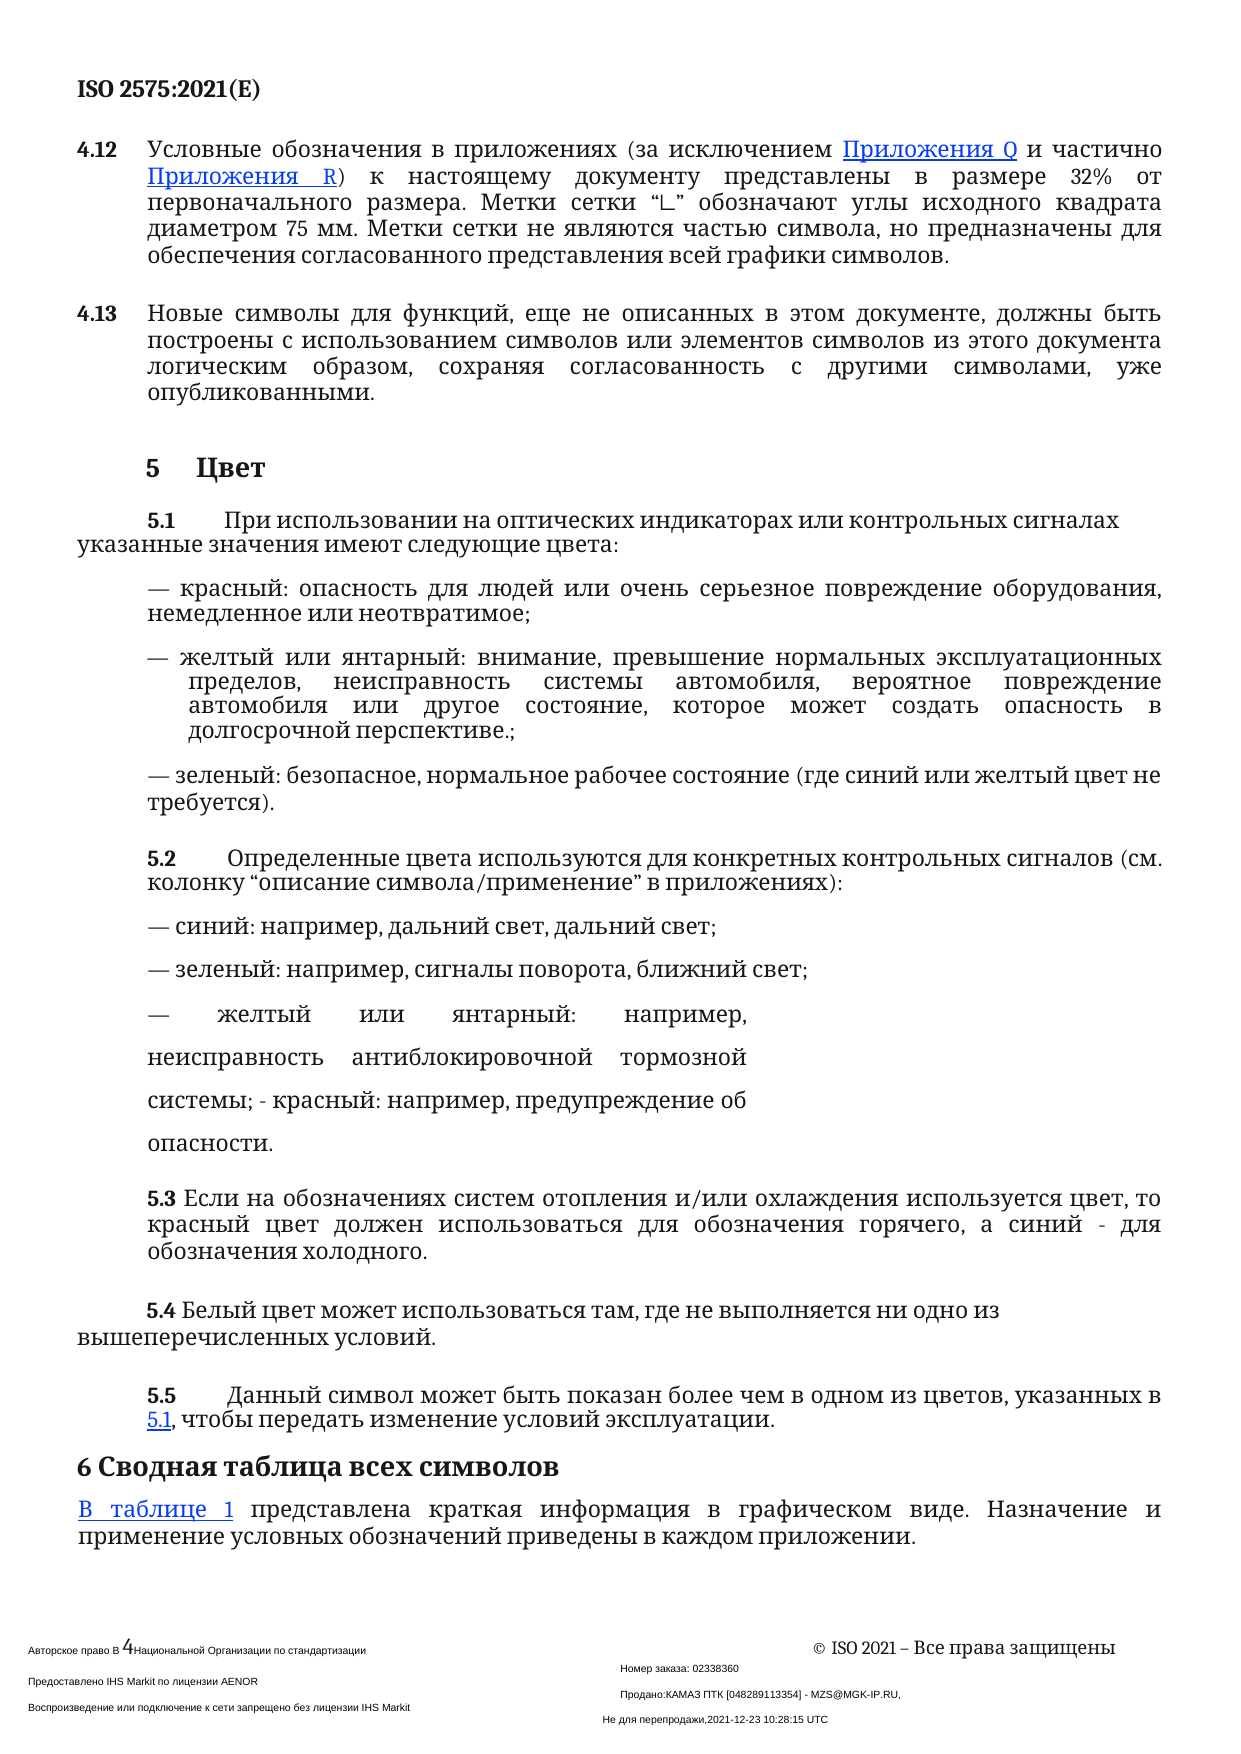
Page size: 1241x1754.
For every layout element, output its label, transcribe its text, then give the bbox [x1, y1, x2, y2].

text В таблице 1 представлена краткая информация в графическом виде. Назначение и применение условных обозначений приведены в каждом приложении. [78, 1497, 1163, 1550]
text 5.3 Если на обозначениях систем отопления и/или охлаждения используется цвет, то красный цвет должен использоваться для обозначения горячего, а синий - для обозначения холодного. [147, 1186, 1163, 1265]
subtitle 6 Сводная таблица всех символов [77, 1452, 1163, 1483]
text 5.1 При использовании на оптических индикаторах или контрольных сигналах указанные значения имеют следующие цвета: [77, 509, 1163, 558]
text — зеленый: безопасное, нормальное рабочее состояние (где синий или желтый цвет не требуется). [147, 763, 1163, 816]
text — желтый или янтарный: например, неисправность антиблокировочной тормозной системы; - красный: например, предупреждение об опасности. [147, 1002, 747, 1157]
text 5.2 Определенные цвета используются для конкретных контрольных сигналов (см. колонку “описание символа/применение” в приложениях): [147, 847, 1163, 896]
text — красный: опасность для людей или очень серьезное повреждение оборудования, немедленное или неотвратимое; [147, 577, 1163, 627]
list Условные обозначения в приложениях (за исключением Приложения Q и частично Приложения R) к настоящему документу представлены в размере 32% от первоначального размера. Метки сетки “∟” обозначают углы исходного квадрата диаметром 75 мм. Метки сетки не являются частью символа, но предназначены для обеспечения согласованного представления всей графики символов. [77, 137, 1163, 269]
subtitle 5 Цвет [77, 453, 1163, 484]
list Новые символы для функций, еще не описанных в этом документе, должны быть построены с использованием символов или элементов символов из этого документа логическим образом, сохраняя согласованность с другими символами, уже опубликованными. [77, 301, 1163, 407]
text — желтый или янтарный: внимание, превышение нормальных эксплуатационных пределов, неисправность системы автомобиля, вероятное повреждение автомобиля или другое состояние, которое может создать опасность в долгосрочной перспективе.; [146, 645, 1163, 744]
text — синий: например, дальний свет, дальний свет; [147, 915, 1163, 939]
text 5.5 Данный символ может быть показан более чем в одном из цветов, указанных в 5.1, чтобы передать изменение условий эксплуатации. [147, 1384, 1163, 1433]
text 5.4 Белый цвет может использоваться там, где не выполняется ни одно из вышеперечисленных условий. [77, 1298, 1163, 1351]
text — зеленый: например, сигналы поворота, ближний свет; [147, 958, 1163, 983]
